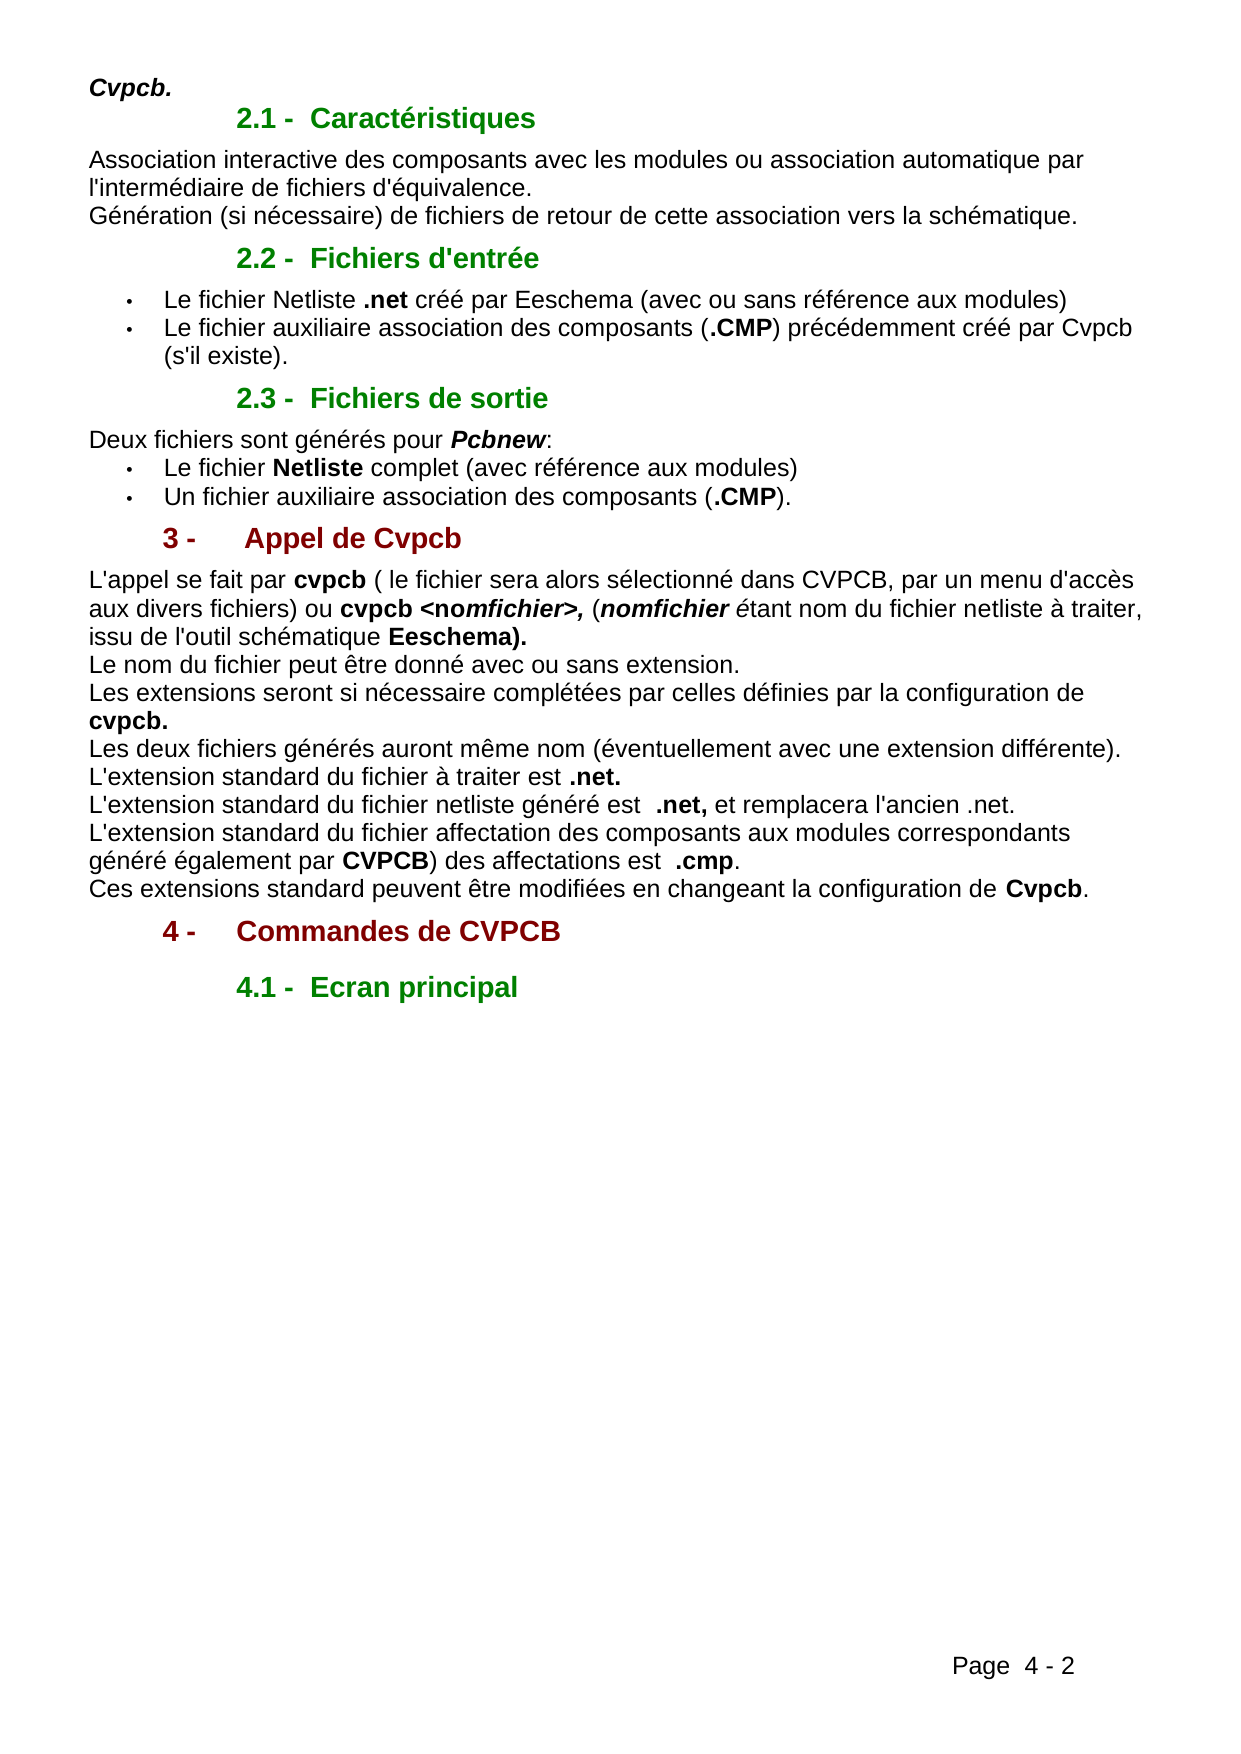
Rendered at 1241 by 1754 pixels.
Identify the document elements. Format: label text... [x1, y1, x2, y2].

text L'extension standard du fichier affectation des composants aux modules correspondants généré également par CVPCB) des affectations est .cmp. [88, 819, 1152, 875]
subtitle Ecran principal [162, 971, 1152, 1003]
list Un fichier auxiliaire association des composants (.CMP). [126, 482, 1152, 510]
list Le fichier auxiliaire association des composants (.CMP) précédemment créé par Cvpcb (s'il existe). [126, 314, 1152, 370]
subtitle Fichiers de sortie [162, 382, 1152, 414]
subtitle Caractéristiques [162, 102, 1152, 134]
subtitle Commandes de CVPCB [88, 914, 1152, 947]
text L'extension standard du fichier netliste généré est .net, et remplacera l'ancien .net. [88, 791, 1152, 819]
list Le fichier Netliste .net créé par Eeschema (avec ou sans référence aux modules) [126, 286, 1152, 314]
subtitle Appel de Cvpcb [88, 522, 1152, 555]
text Association interactive des composants avec les modules ou association automatique par l'intermédiaire de fichiers d'équivalence. [88, 146, 1152, 202]
text Ces extensions standard peuvent être modifiées en changeant la configuration de Cvpcb. [88, 875, 1152, 903]
text Les extensions seront si nécessaire complétées par celles définies par la configuration de cvpcb. [88, 678, 1152, 734]
text L'appel se fait par cvpcb ( le fichier sera alors sélectionné dans CVPCB, par un menu d'accès aux divers fichiers) ou cvpcb <nomfichier>, (nomfichier étant nom du fichier netliste à traiter, issu de l'outil schématique Eeschema). [88, 566, 1152, 651]
list Le fichier Netliste complet (avec référence aux modules) [126, 454, 1152, 482]
text Génération (si nécessaire) de fichiers de retour de cette association vers la schématique. [88, 202, 1152, 230]
subtitle Fichiers d'entrée [162, 242, 1152, 274]
text Deux fichiers sont générés pour Pcbnew: [88, 426, 1152, 454]
text L'extension standard du fichier à traiter est .net. [88, 763, 1152, 791]
text Le nom du fichier peut être donné avec ou sans extension. [88, 651, 1152, 678]
text Les deux fichiers générés auront même nom (éventuellement avec une extension différente). [88, 734, 1152, 763]
